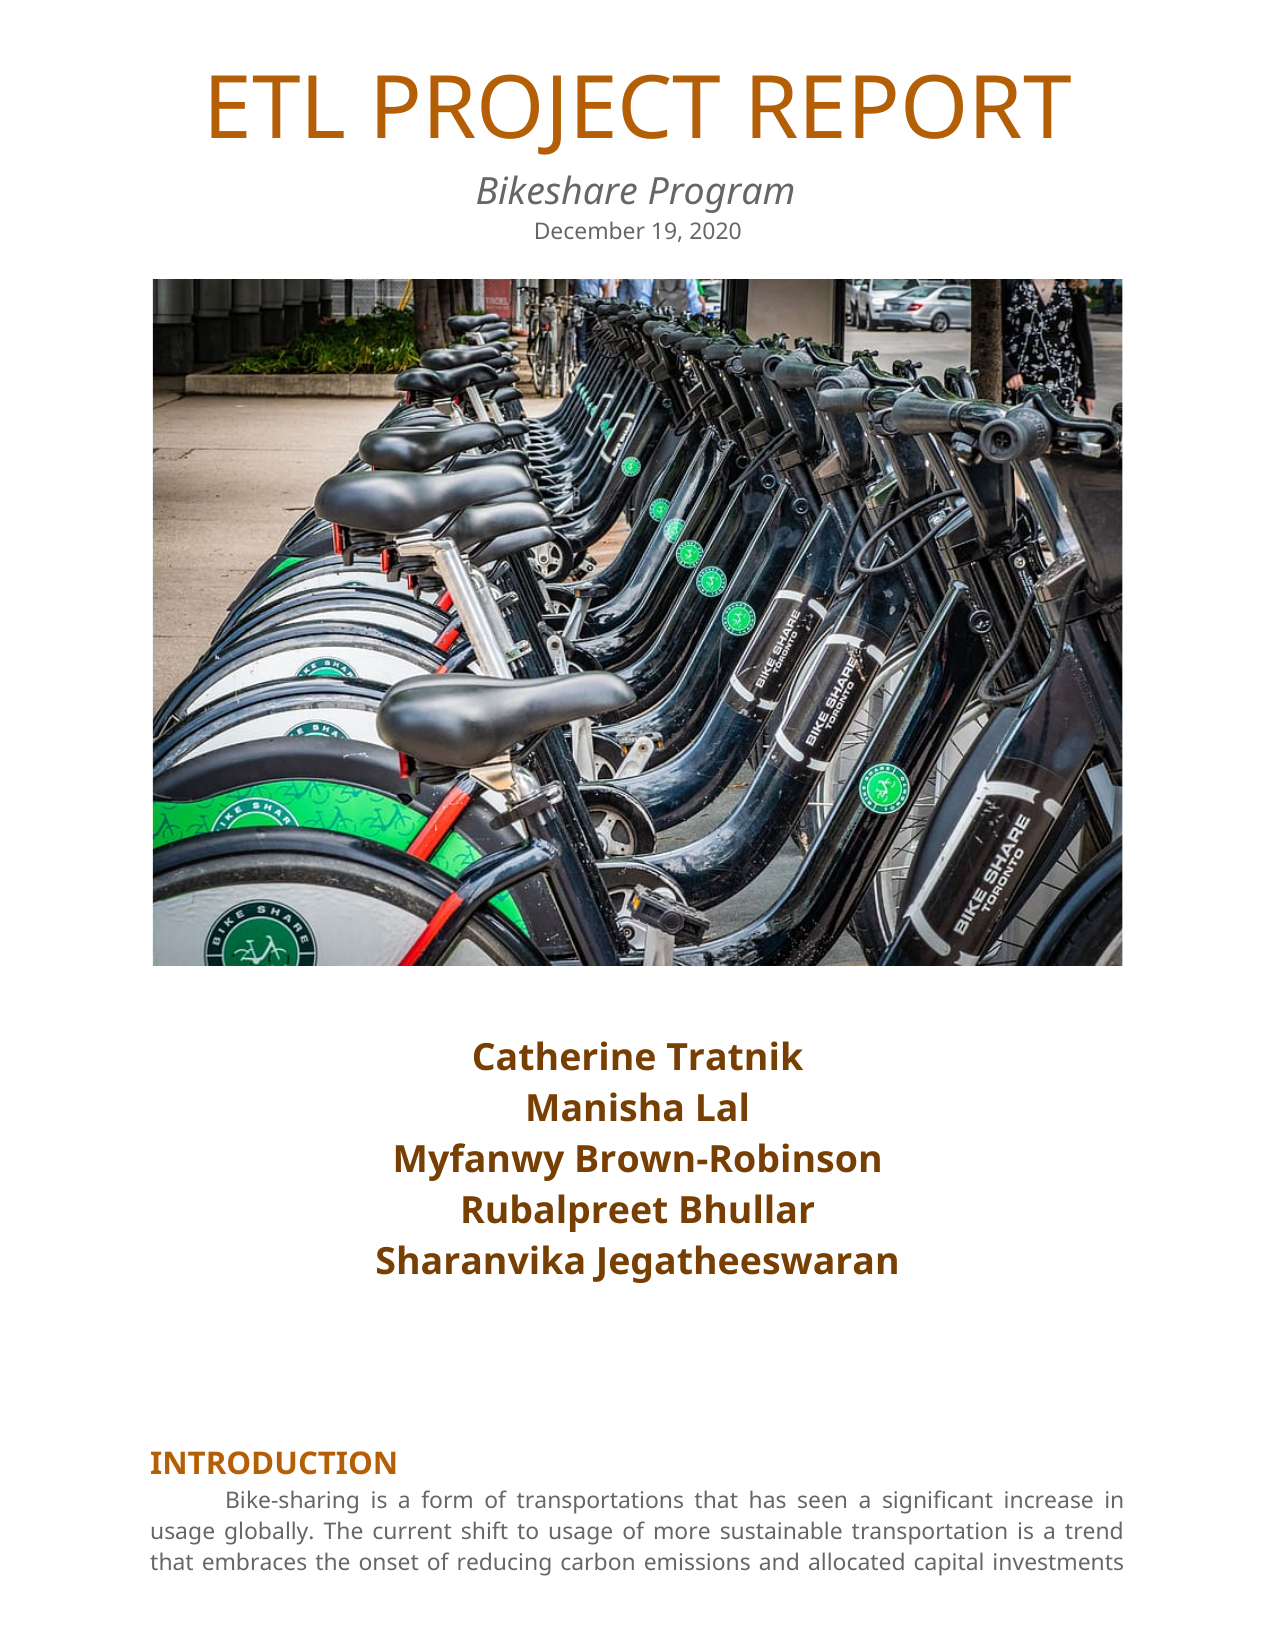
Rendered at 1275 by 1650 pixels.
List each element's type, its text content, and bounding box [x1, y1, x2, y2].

subtitle Bikeshare Program [150, 164, 1125, 215]
text Catherine Tratnik [150, 1030, 1125, 1081]
subtitle INTRODUCTION [150, 1441, 1125, 1484]
text Sharanvika Jegatheeswaran [150, 1234, 1125, 1285]
text Bike-sharing is a form of transportations that has seen a significant increase in usage globally. The current shift to usage of more sustainable transportation is a trend that embraces the onset of reducing carbon emissions and allocated capital investments [150, 1484, 1125, 1578]
text Rubalpreet Bhullar [150, 1183, 1125, 1234]
text December 19, 2020 [150, 215, 1125, 246]
title ETL PROJECT REPORT [150, 45, 1125, 164]
text Manisha Lal [150, 1081, 1125, 1132]
text Myfanwy Brown-Robinson [150, 1132, 1125, 1183]
